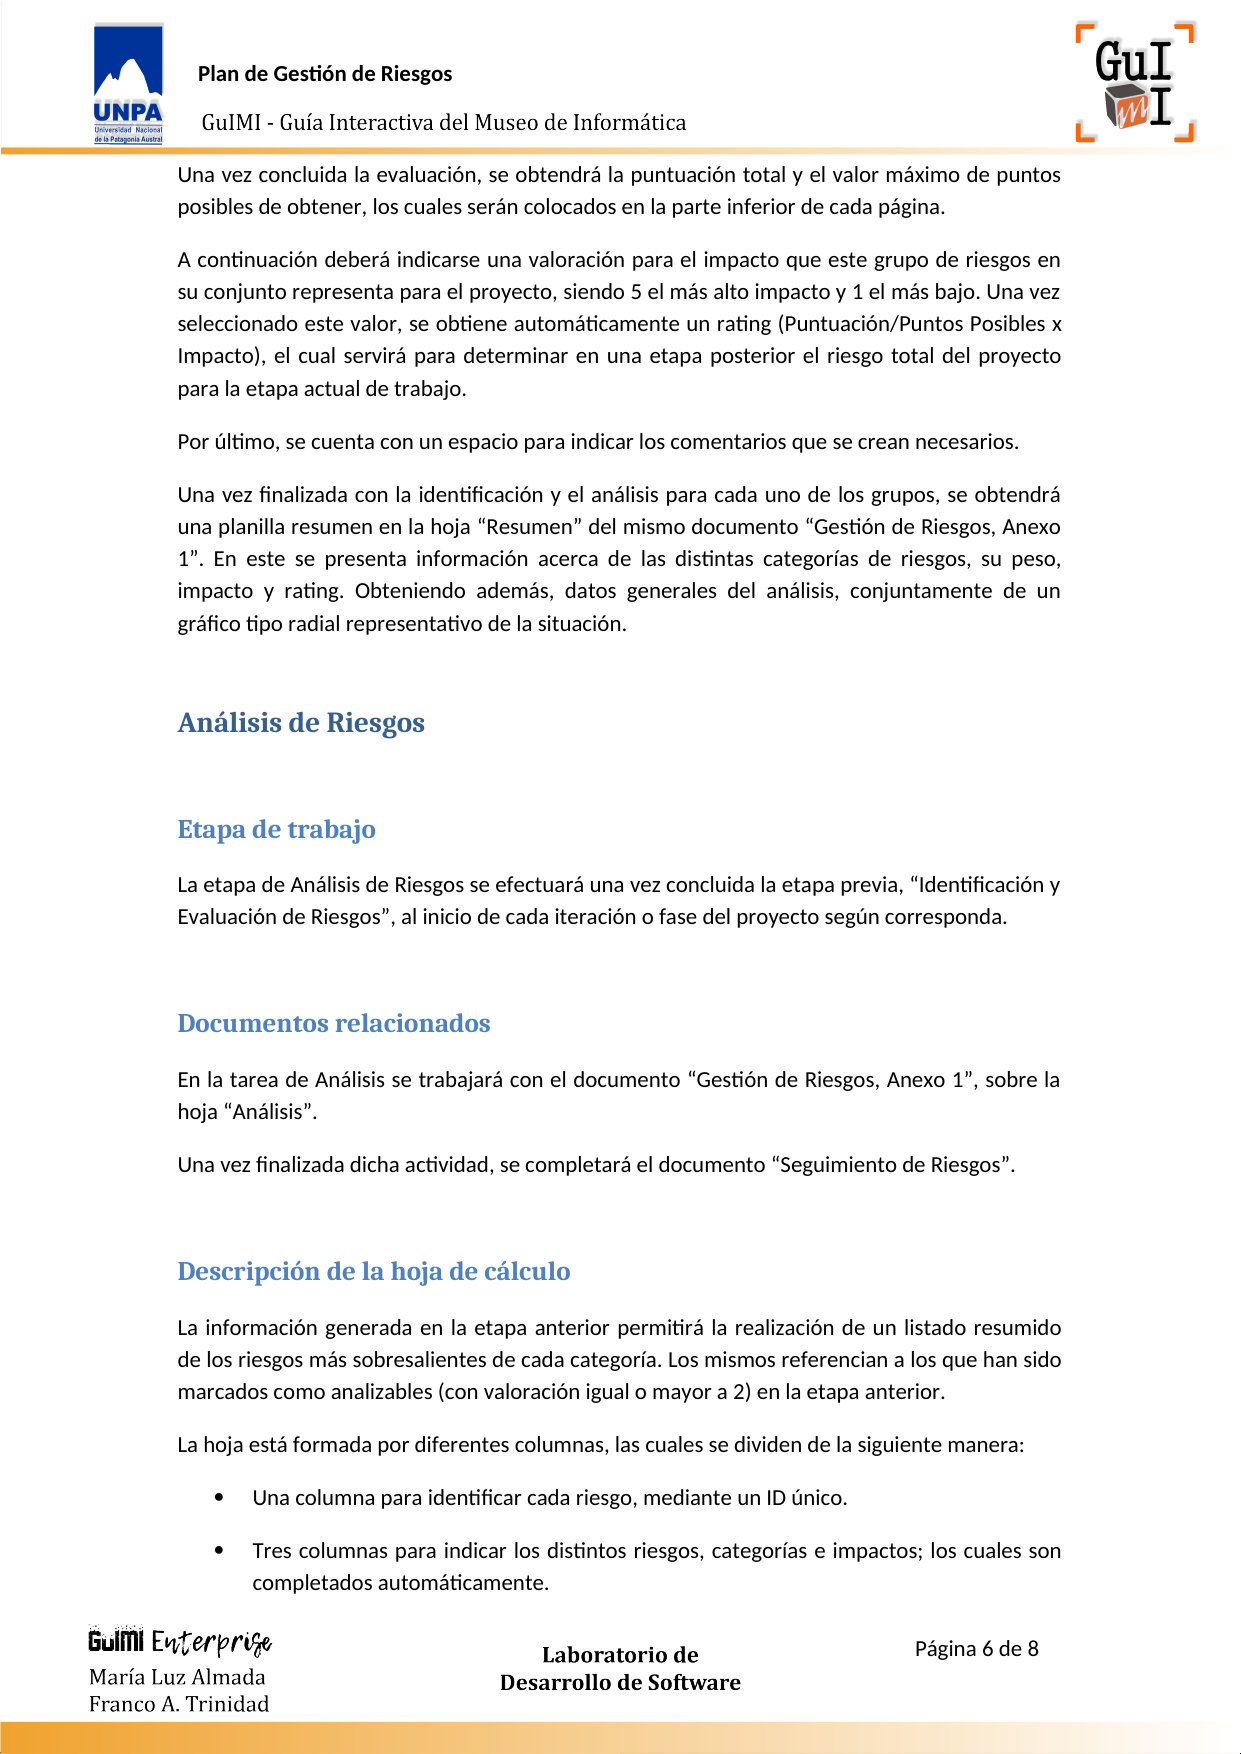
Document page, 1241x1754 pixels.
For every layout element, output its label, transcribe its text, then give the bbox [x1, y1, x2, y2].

text Una vez finalizada con la identificación y el análisis para cada uno de los grupos, se obtendrá una planilla resumen en la hoja “Resumen” del mismo documento “Gestión de Riesgos, Anexo 1”. En este se presenta información acerca de las distintas categorías de riesgos, su peso, impacto y rating. Obteniendo además, datos generales del análisis, conjuntamente de un gráfico tipo radial representativo de la situación. [177, 480, 1063, 637]
text La etapa de Análisis de Riesgos se efectuará una vez concluida la etapa previa, “Identificación y Evaluación de Riesgos”, al inicio de cada iteración o fase del proyecto según corresponda. [177, 870, 1063, 931]
picture [0, 1613, 1241, 1754]
subtitle Etapa de trabajo [177, 814, 1063, 845]
text Una vez concluida la evaluación, se obtendrá la puntuación total y el valor máximo de puntos posibles de obtener, los cuales serán colocados en la parte inferior de cada página. [177, 160, 1063, 220]
text La información generada en la etapa anterior permitirá la realización de un listado resumido de los riesgos más sobresalientes de cada categoría. Los mismos referencian a los que han sido marcados como analizables (con valoración igual o mayor a 2) en la etapa anterior. [177, 1313, 1063, 1405]
text En la tarea de Análisis se trabajará con el documento “Gestión de Riesgos, Anexo 1”, sobre la hoja “Análisis”. [177, 1065, 1063, 1125]
text Una vez finalizada dicha actividad, se completará el documento “Seguimiento de Riesgos”. [177, 1150, 1063, 1178]
text Por último, se cuenta con un espacio para indicar los comentarios que se crean necesarios. [177, 427, 1063, 455]
picture [0, 0, 1241, 155]
list Tres columnas para indicar los distintos riesgos, categorías e impactos; los cuales son completados automáticamente. [215, 1536, 1063, 1597]
subtitle Documentos relacionados [177, 1008, 1063, 1040]
subtitle Análisis de Riesgos [177, 706, 1063, 740]
subtitle Descripción de la hoja de cálculo [177, 1256, 1063, 1287]
text A continuación deberá indicarse una valoración para el impacto que este grupo de riesgos en su conjunto representa para el proyecto, siendo 5 el más alto impacto y 1 el más bajo. Una vez seleccionado este valor, se obtiene automáticamente un rating (Puntuación/Puntos Posibles x Impacto), el cual servirá para determinar en una etapa posterior el riesgo total del proyecto para la etapa actual de trabajo. [177, 245, 1063, 402]
list Una columna para identificar cada riesgo, mediante un ID único. [215, 1483, 1063, 1511]
text La hoja está formada por diferentes columnas, las cuales se dividen de la siguiente manera: [177, 1430, 1063, 1458]
